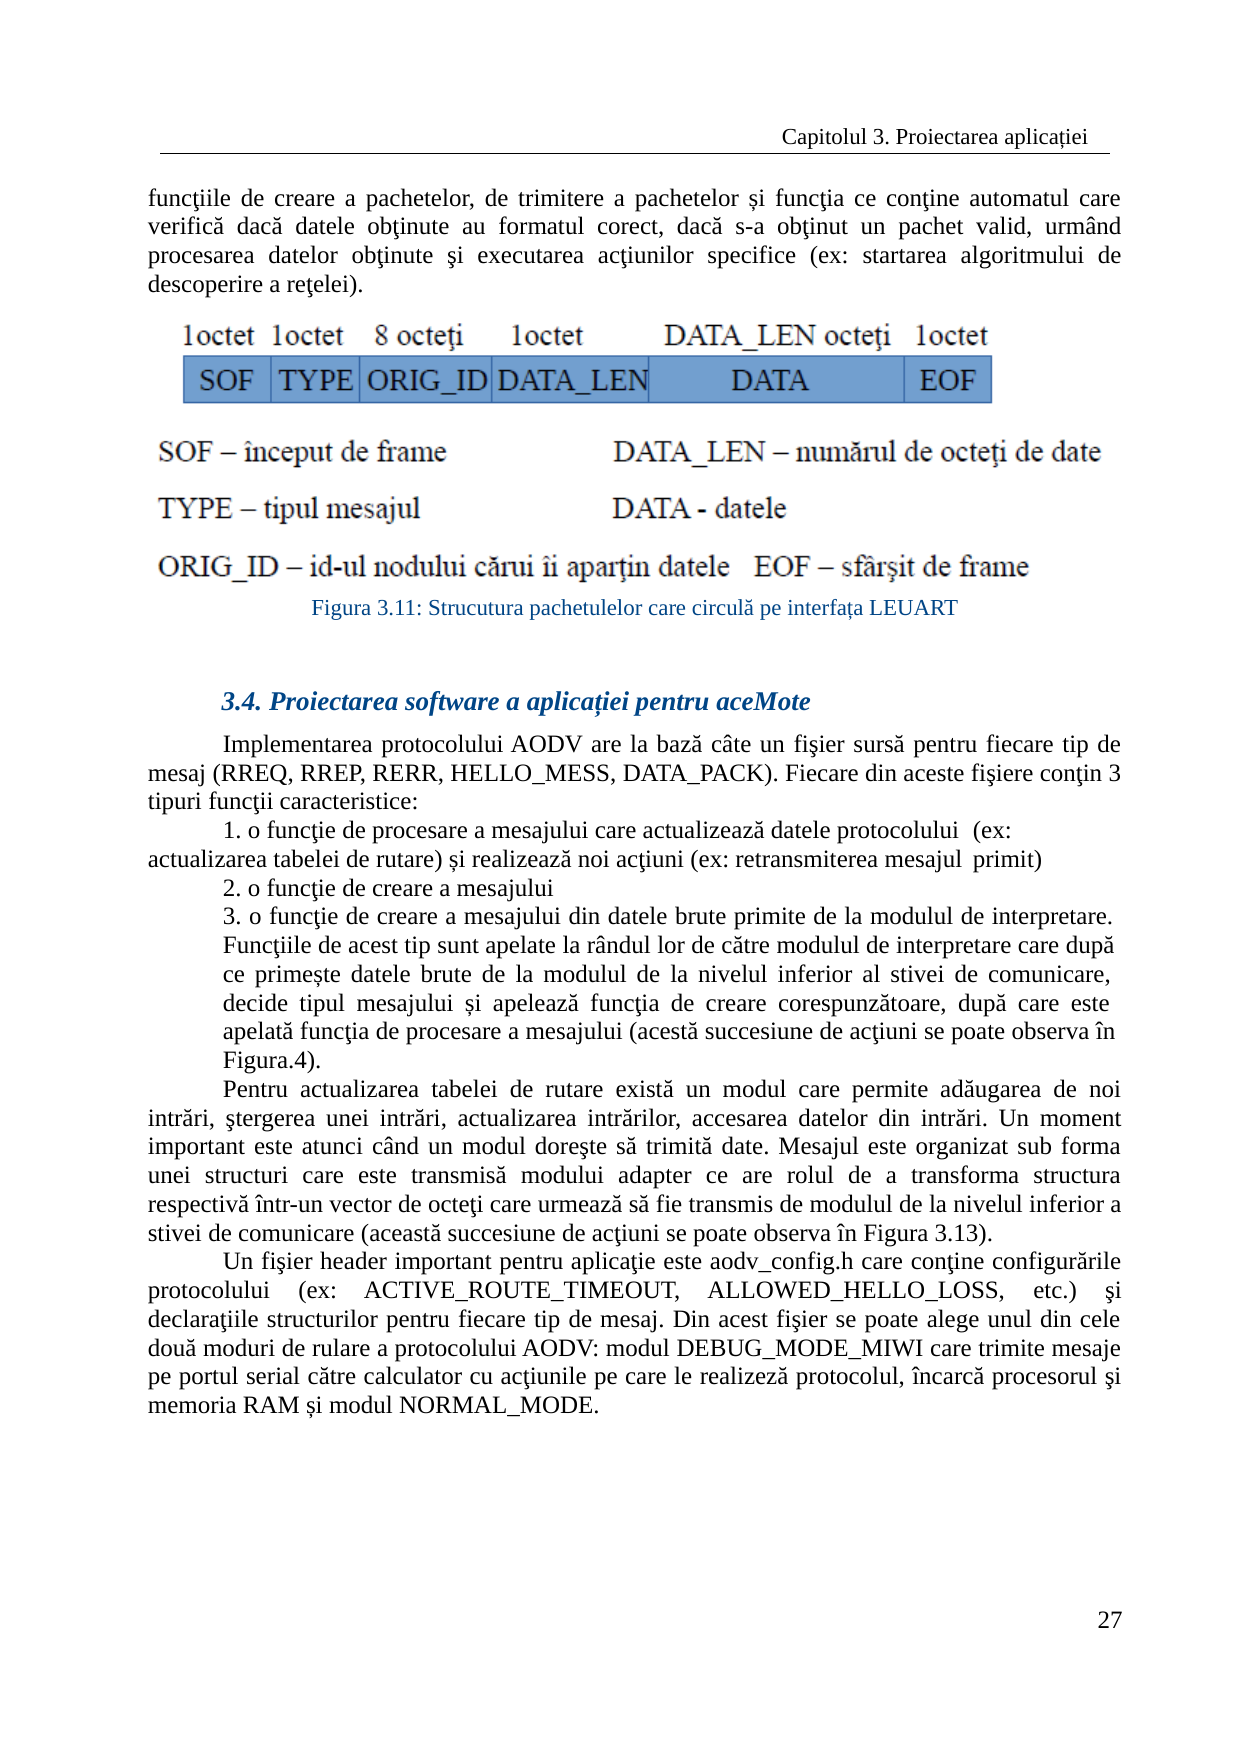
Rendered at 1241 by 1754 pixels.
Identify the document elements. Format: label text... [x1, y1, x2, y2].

text funcţiile de creare a pachetelor, de trimitere a pachetelor și funcţia ce conţine automatul care verifică dacă datele obţinute au formatul corect, dacă s-a obţinut un pachet valid, urmând procesarea datelor obţinute şi executarea acţiunilor specifice (ex: startarea algoritmului de descoperire a reţelei). [148, 183, 1122, 298]
subtitle Proiectarea software a aplicației pentru aceMote [221, 685, 1122, 716]
text Un fişier header important pentru aplicaţie este aodv_config.h care conţine configurările protocolului (ex: ACTIVE_ROUTE_TIMEOUT, ALLOWED_HELLO_LOSS, etc.) şi declaraţiile structurilor pentru fiecare tip de mesaj. Din acest fişier se poate alege unul din cele două moduri de rulare a protocolului AODV: modul DEBUG_MODE_MIWI care trimite mesaje pe portul serial către calculator cu acţiunile pe care le realizeză protocolul, încarcă procesorul şi memoria RAM și modul NORMAL_MODE. [148, 1246, 1122, 1419]
text Implementarea protocolului AODV are la bază câte un fişier sursă pentru fiecare tip de mesaj (RREQ, RREP, RERR, HELLO_MESS, DATA_PACK). Fiecare din aceste fişiere conţin 3 tipuri funcţii caracteristice: [148, 729, 1122, 815]
text Pentru actualizarea tabelei de rutare există un modul care permite adăugarea de noi intrări, ştergerea unei intrări, actualizarea intrărilor, accesarea datelor din intrări. Un moment important este atunci când un modul doreşte să trimită date. Mesajul este organizat sub forma unei structuri care este transmisă modului adapter ce are rolul de a transforma structura respectivă într-un vector de octeţi care urmează să fie transmis de modulul de la nivelul inferior a stivei de comunicare (această succesiune de acţiuni se poate observa în Figura 3.13). [148, 1074, 1122, 1246]
text 3. o funcţie de creare a mesajului din datele brute primite de la modulul de interpretare. Funcţiile de acest tip sunt apelate la rândul lor de către modulul de interpretare care după ce primește datele brute de la modulul de la nivelul inferior al stivei de comunicare, decide tipul mesajului și apelează funcţia de creare corespunzătoare, după care este apelată funcţia de procesare a mesajului (acestă succesiune de acţiuni se poate observa în Figura.4). [148, 901, 1122, 1074]
picture [147, 309, 1123, 594]
text 1. o funcţie de procesare a mesajului care actualizează datele protocolului (ex: actualizarea tabelei de rutare) și realizează noi acţiuni (ex: retransmiterea mesajul primit) [148, 815, 1122, 873]
text Figura 3.11: Strucutura pachetulelor care circulă pe interfața LEUART [148, 594, 1122, 620]
text 2. o funcţie de creare a mesajului [148, 873, 1122, 901]
